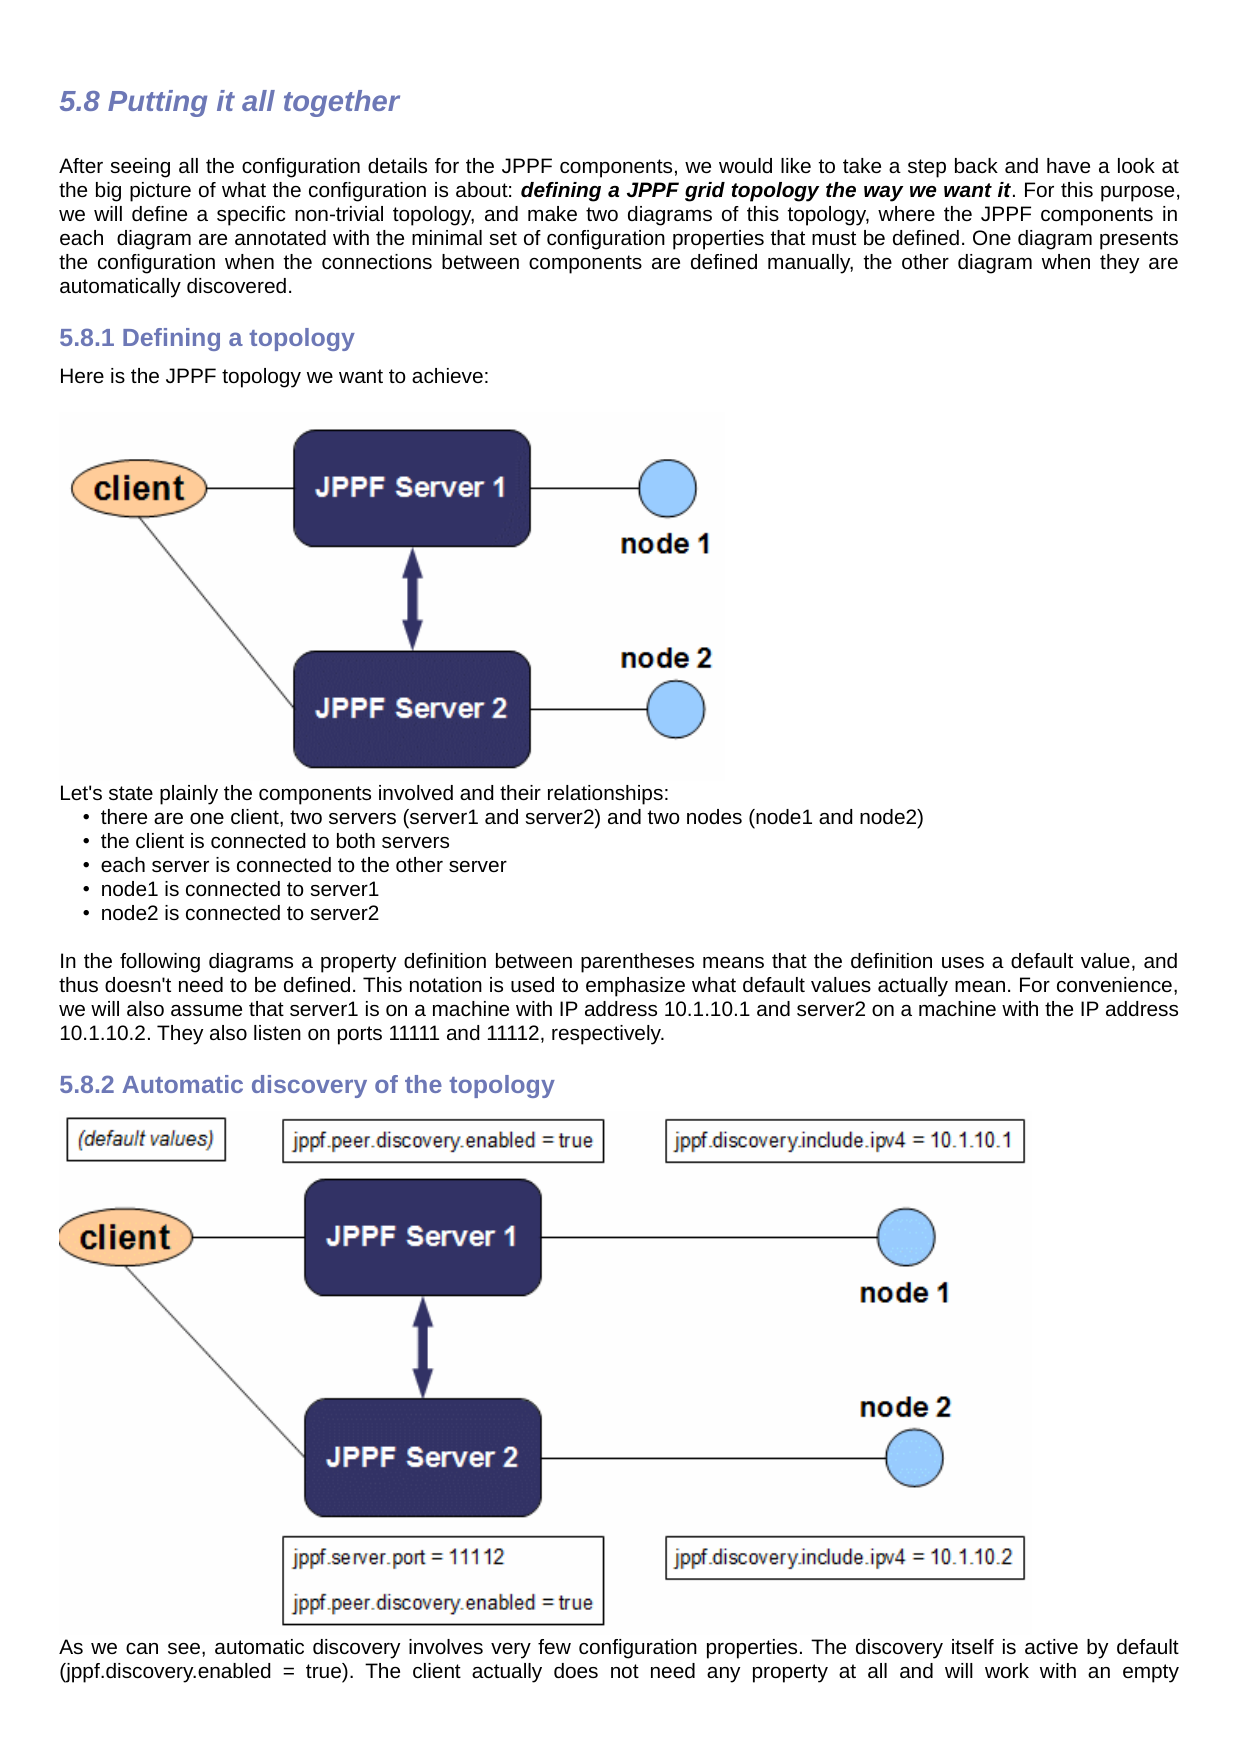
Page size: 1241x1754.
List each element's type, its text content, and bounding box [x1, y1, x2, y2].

text Here is the JPPF topology we want to achieve: [59, 364, 1181, 388]
list the client is connected to both servers [83, 829, 1181, 853]
subtitle Automatic discovery of the topology [59, 1070, 1181, 1098]
list node2 is connected to server2 [83, 901, 1181, 925]
list there are one client, two servers (server1 and server2) and two nodes (node1 and node2) [83, 805, 1181, 829]
list node1 is connected to server1 [83, 877, 1181, 901]
subtitle Putting it all together [59, 84, 1181, 118]
picture [59, 412, 725, 781]
picture [59, 1111, 1033, 1635]
text As we can see, automatic discovery involves very few configuration properties. The discovery itself is active by default (jppf.discovery.enabled = true). The client actually does not need any property at all and will work with an empty [59, 1634, 1181, 1682]
text After seeing all the configuration details for the JPPF components, we would like to take a step back and have a look at the big picture of what the configuration is about: defining a JPPF grid topology the way we want it. For this purpose, we will define a specific non-trivial topology, and make two diagrams of this topology, where the JPPF components in each diagram are annotated with the minimal set of configuration properties that must be defined. One diagram presents the configuration when the connections between components are defined manually, the other diagram when they are automatically discovered. [59, 154, 1181, 298]
text In the following diagrams a property definition between parentheses means that the definition uses a default value, and thus doesn't need to be defined. This notation is used to emphasize what default values actually mean. For convenience, we will also assume that server1 is on a machine with IP address 10.1.10.1 and server2 on a machine with the IP address 10.1.10.2. They also listen on ports 11111 and 11112, respectively. [59, 949, 1181, 1045]
subtitle Defining a topology [59, 323, 1181, 352]
list each server is connected to the other server [83, 853, 1181, 877]
text Let's state plainly the components involved and their relationships: [59, 781, 1181, 805]
